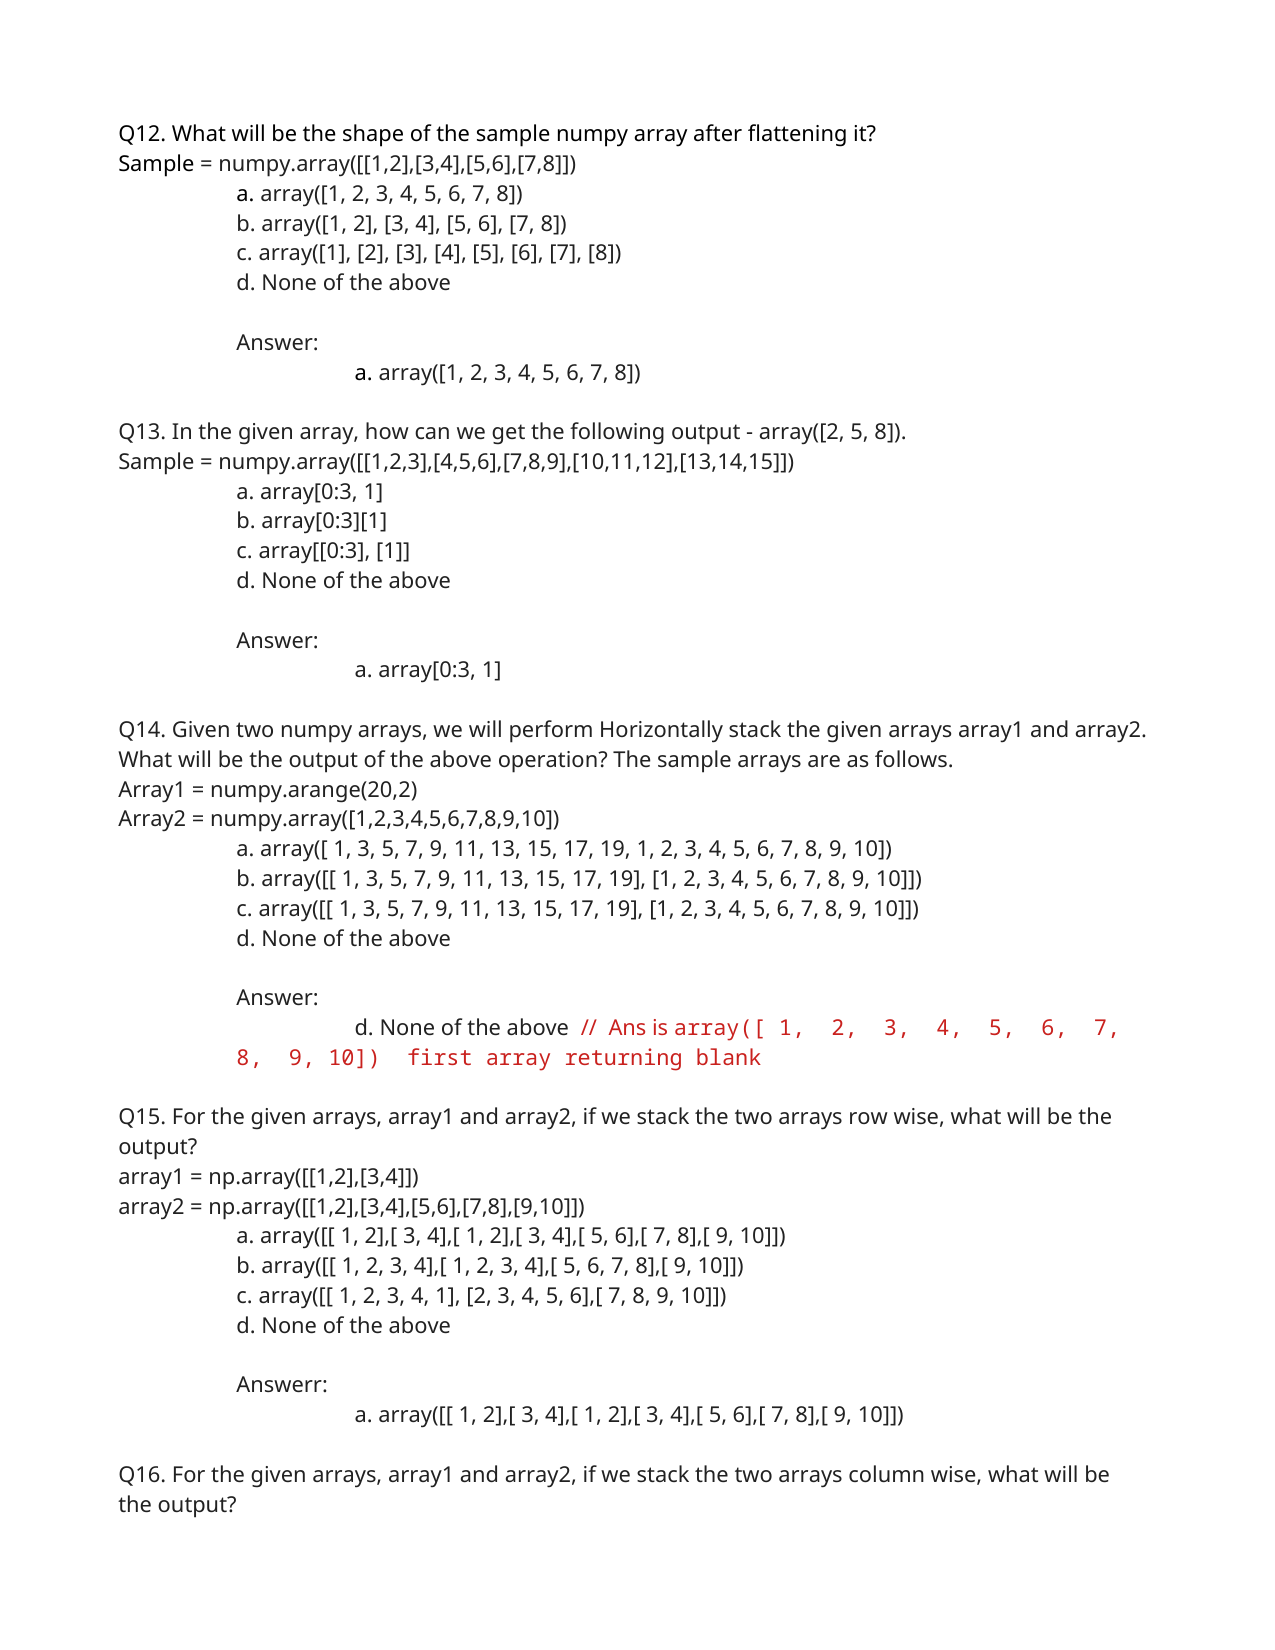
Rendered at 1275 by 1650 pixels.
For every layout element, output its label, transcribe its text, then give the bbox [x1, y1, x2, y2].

text b. array([1, 2], [3, 4], [5, 6], [7, 8]) [236, 207, 1157, 237]
text a. array([[ 1, 2],[ 3, 4],[ 1, 2],[ 3, 4],[ 5, 6],[ 7, 8],[ 9, 10]]) [236, 1220, 1157, 1250]
text Answer: [236, 982, 1157, 1012]
text d. None of the above // Ans is array([ 1, 2, 3, 4, 5, 6, 7, 8, 9, 10]) first array returning blank [236, 1012, 1157, 1071]
text c. array[[0:3], [1]] [236, 535, 1157, 565]
text Q14. Given two numpy arrays, we will perform Horizontally stack the given arrays array1 and array2. [118, 714, 1157, 744]
text d. None of the above [236, 922, 1157, 952]
text array2 = np.array([[1,2],[3,4],[5,6],[7,8],[9,10]]) [118, 1191, 1157, 1220]
text a. array[0:3, 1] [236, 476, 1157, 505]
text a. array([ 1, 3, 5, 7, 9, 11, 13, 15, 17, 19, 1, 2, 3, 4, 5, 6, 7, 8, 9, 10]) [236, 833, 1157, 863]
text a. array[0:3, 1] [236, 654, 1157, 684]
text What will be the output of the above operation? The sample arrays are as follows. [118, 744, 1157, 773]
text array1 = np.array([[1,2],[3,4]]) [118, 1161, 1157, 1191]
text Array1 = numpy.arange(20,2) [118, 773, 1157, 803]
text c. array([[ 1, 2, 3, 4, 1], [2, 3, 4, 5, 6],[ 7, 8, 9, 10]]) [236, 1280, 1157, 1310]
text c. array([[ 1, 3, 5, 7, 9, 11, 13, 15, 17, 19], [1, 2, 3, 4, 5, 6, 7, 8, 9, 10]]) [236, 893, 1157, 922]
text b. array([[ 1, 3, 5, 7, 9, 11, 13, 15, 17, 19], [1, 2, 3, 4, 5, 6, 7, 8, 9, 10]]) [236, 863, 1157, 893]
text Answer: [236, 624, 1157, 654]
text Q12. What will be the shape of the sample numpy array after flattening it? [118, 118, 1157, 148]
text Sample = numpy.array([[1,2,3],[4,5,6],[7,8,9],[10,11,12],[13,14,15]]) [118, 446, 1157, 476]
text Q15. For the given arrays, array1 and array2, if we stack the two arrays row wise, what will be the [118, 1101, 1157, 1131]
text Sample = numpy.array([[1,2],[3,4],[5,6],[7,8]]) [118, 148, 1157, 178]
text a. array([1, 2, 3, 4, 5, 6, 7, 8]) [236, 178, 1157, 207]
text Q13. In the given array, how can we get the following output - array([2, 5, 8]). [118, 416, 1157, 446]
text b. array([[ 1, 2, 3, 4],[ 1, 2, 3, 4],[ 5, 6, 7, 8],[ 9, 10]]) [236, 1250, 1157, 1280]
text Q16. For the given arrays, array1 and array2, if we stack the two arrays column wise, what will be [118, 1459, 1157, 1488]
text a. array([[ 1, 2],[ 3, 4],[ 1, 2],[ 3, 4],[ 5, 6],[ 7, 8],[ 9, 10]]) [236, 1399, 1157, 1429]
text a. array([1, 2, 3, 4, 5, 6, 7, 8]) [236, 356, 1157, 386]
text d. None of the above [236, 267, 1157, 297]
text the output? [118, 1488, 1157, 1518]
text output? [118, 1131, 1157, 1161]
text b. array[0:3][1] [236, 505, 1157, 535]
text Array2 = numpy.array([1,2,3,4,5,6,7,8,9,10]) [118, 803, 1157, 833]
text d. None of the above [236, 565, 1157, 595]
text d. None of the above [236, 1310, 1157, 1339]
text c. array([1], [2], [3], [4], [5], [6], [7], [8]) [236, 237, 1157, 267]
text Answerr: [236, 1369, 1157, 1399]
text Answer: [236, 327, 1157, 356]
